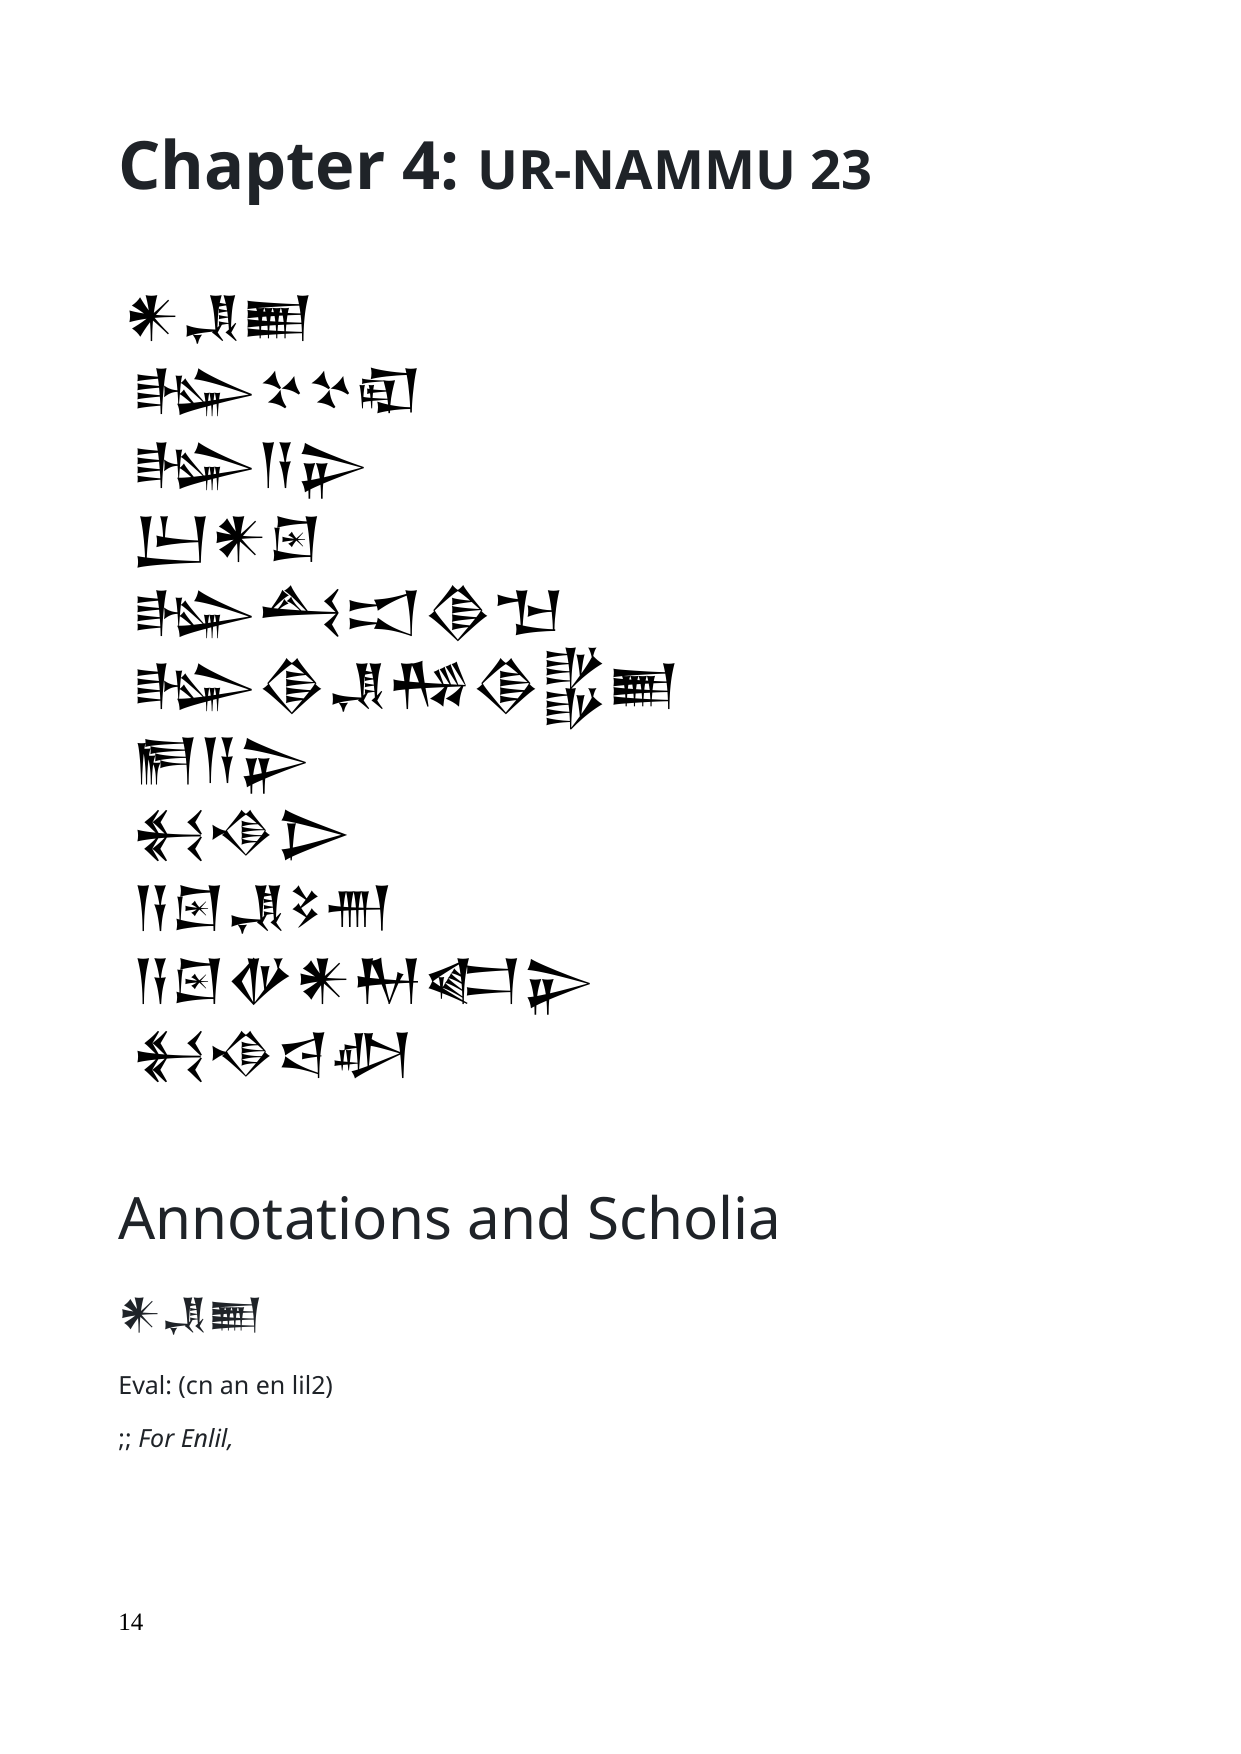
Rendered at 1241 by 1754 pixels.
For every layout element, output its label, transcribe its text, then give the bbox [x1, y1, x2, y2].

text 𒈬𒈾𒁀𒀠 [118, 1014, 1122, 1088]
text 𒈗𒆠𒂗𒄀𒆠𒌵𒆤 [118, 646, 1122, 719]
text 𒈗𒀀𒉌 [118, 424, 1122, 498]
subtitle Annotations and Scholia [118, 1177, 1122, 1257]
text Eval: (cn an en lil2) [118, 1367, 1122, 1401]
text 𒀀𒇉𒂗𒂟𒉣 [118, 867, 1122, 941]
text Chapter 4: UR-NAMMU 23 [118, 118, 1122, 209]
text 𒌨𒀭𒇉 [118, 498, 1122, 572]
text 𒈗𒋀𒀊𒆠𒈠 [118, 572, 1122, 646]
text 𒈗𒆳𒆳𒊏 [118, 351, 1122, 424]
text 𒈬𒈾𒆕 [118, 793, 1122, 867]
text ;; For Enlil, [118, 1421, 1122, 1455]
text 𒂍𒀀𒉌 [118, 719, 1122, 793]
subtitle 𒀭𒂗𒆤 [118, 1284, 1122, 1341]
text 𒀭𒂗𒆤 [118, 277, 1122, 351]
text 𒀀𒇉𒉻𒀭𒈹𒅗𒉌 [118, 941, 1122, 1014]
